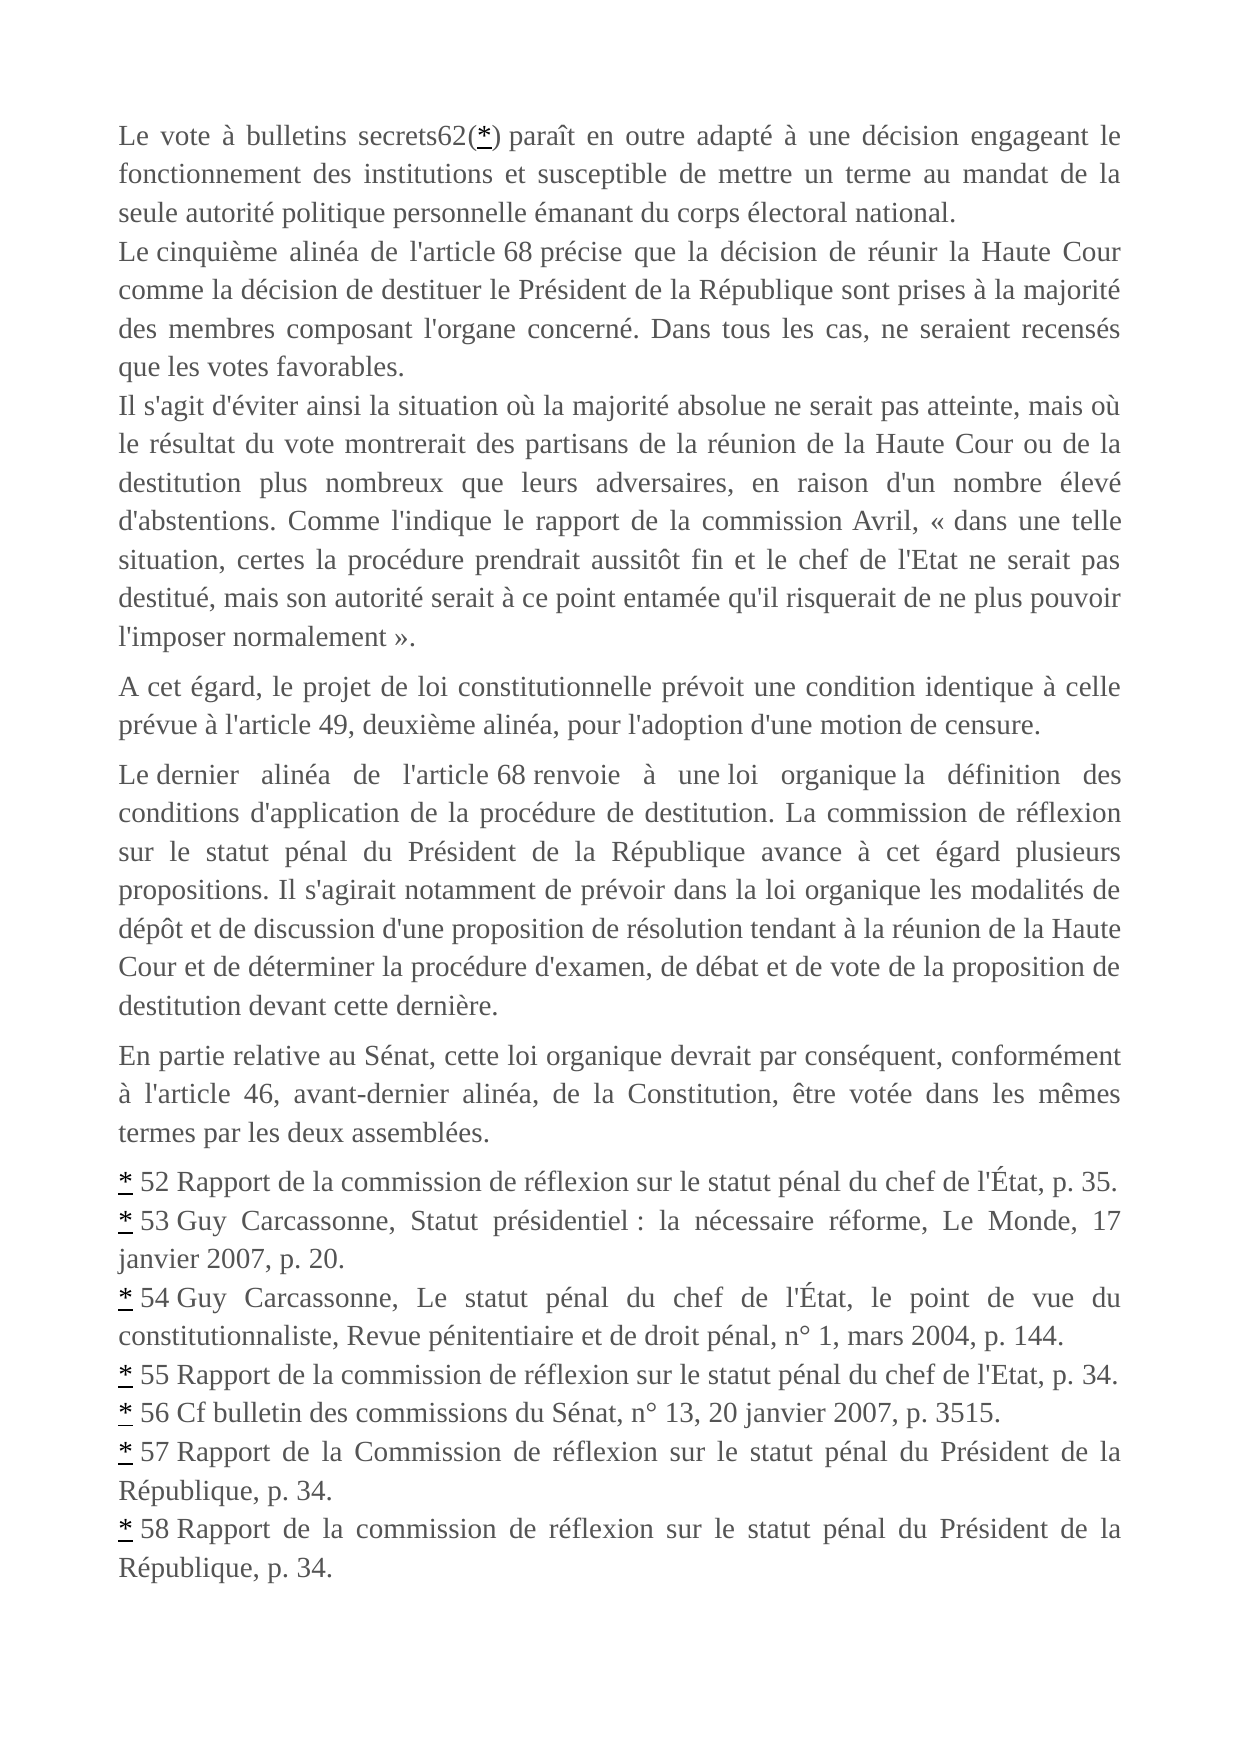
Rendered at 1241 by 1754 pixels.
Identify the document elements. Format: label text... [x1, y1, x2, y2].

text * 55 Rapport de la commission de réflexion sur le statut pénal du chef de l'Etat, p. 34. [118, 1357, 1122, 1391]
text * 54 Guy Carcassonne, Le statut pénal du chef de l'État, le point de vue du constitutionnaliste, Revue pénitentiaire et de droit pénal, n° 1, mars 2004, p. 144. [118, 1280, 1122, 1352]
text En partie relative au Sénat, cette loi organique devrait par conséquent, conformément à l'article 46, avant-dernier alinéa, de la Constitution, être votée dans les mêmes termes par les deux assemblées. [118, 1038, 1122, 1148]
text * 52 Rapport de la commission de réflexion sur le statut pénal du chef de l'État, p. 35. [118, 1164, 1122, 1198]
text Le dernier alinéa de l'article 68 renvoie à une loi organique la définition des conditions d'application de la procédure de destitution. La commission de réflexion sur le statut pénal du Président de la République avance à cet égard plusieurs propositions. Il s'agirait notamment de prévoir dans la loi organique les modalités de dépôt et de discussion d'une proposition de résolution tendant à la réunion de la Haute Cour et de déterminer la procédure d'examen, de débat et de vote de la proposition de destitution devant cette dernière. [118, 757, 1122, 1022]
text A cet égard, le projet de loi constitutionnelle prévoit une condition identique à celle prévue à l'article 49, deuxième alinéa, pour l'adoption d'une motion de censure. [118, 669, 1122, 741]
text Il s'agit d'éviter ainsi la situation où la majorité absolue ne serait pas atteinte, mais où le résultat du vote montrerait des partisans de la réunion de la Haute Cour ou de la destitution plus nombreux que leurs adversaires, en raison d'un nombre élevé d'abstentions. Comme l'indique le rapport de la commission Avril, « dans une telle situation, certes la procédure prendrait aussitôt fin et le chef de l'Etat ne serait pas destitué, mais son autorité serait à ce point entamée qu'il risquerait de ne plus pouvoir l'imposer normalement ». [118, 388, 1122, 653]
text Le cinquième alinéa de l'article 68 précise que la décision de réunir la Haute Cour comme la décision de destituer le Président de la République sont prises à la majorité des membres composant l'organe concerné. Dans tous les cas, ne seraient recensés que les votes favorables. [118, 234, 1122, 383]
text * 56 Cf bulletin des commissions du Sénat, n° 13, 20 janvier 2007, p. 3515. [118, 1396, 1122, 1429]
text Le vote à bulletins secrets62(*) paraît en outre adapté à une décision engageant le fonctionnement des institutions et susceptible de mettre un terme au mandat de la seule autorité politique personnelle émanant du corps électoral national. [118, 118, 1122, 229]
text * 58 Rapport de la commission de réflexion sur le statut pénal du Président de la République, p. 34. [118, 1511, 1122, 1583]
text * 57 Rapport de la Commission de réflexion sur le statut pénal du Président de la République, p. 34. [118, 1434, 1122, 1506]
text * 53 Guy Carcassonne, Statut présidentiel : la nécessaire réforme, Le Monde, 17 janvier 2007, p. 20. [118, 1203, 1122, 1275]
